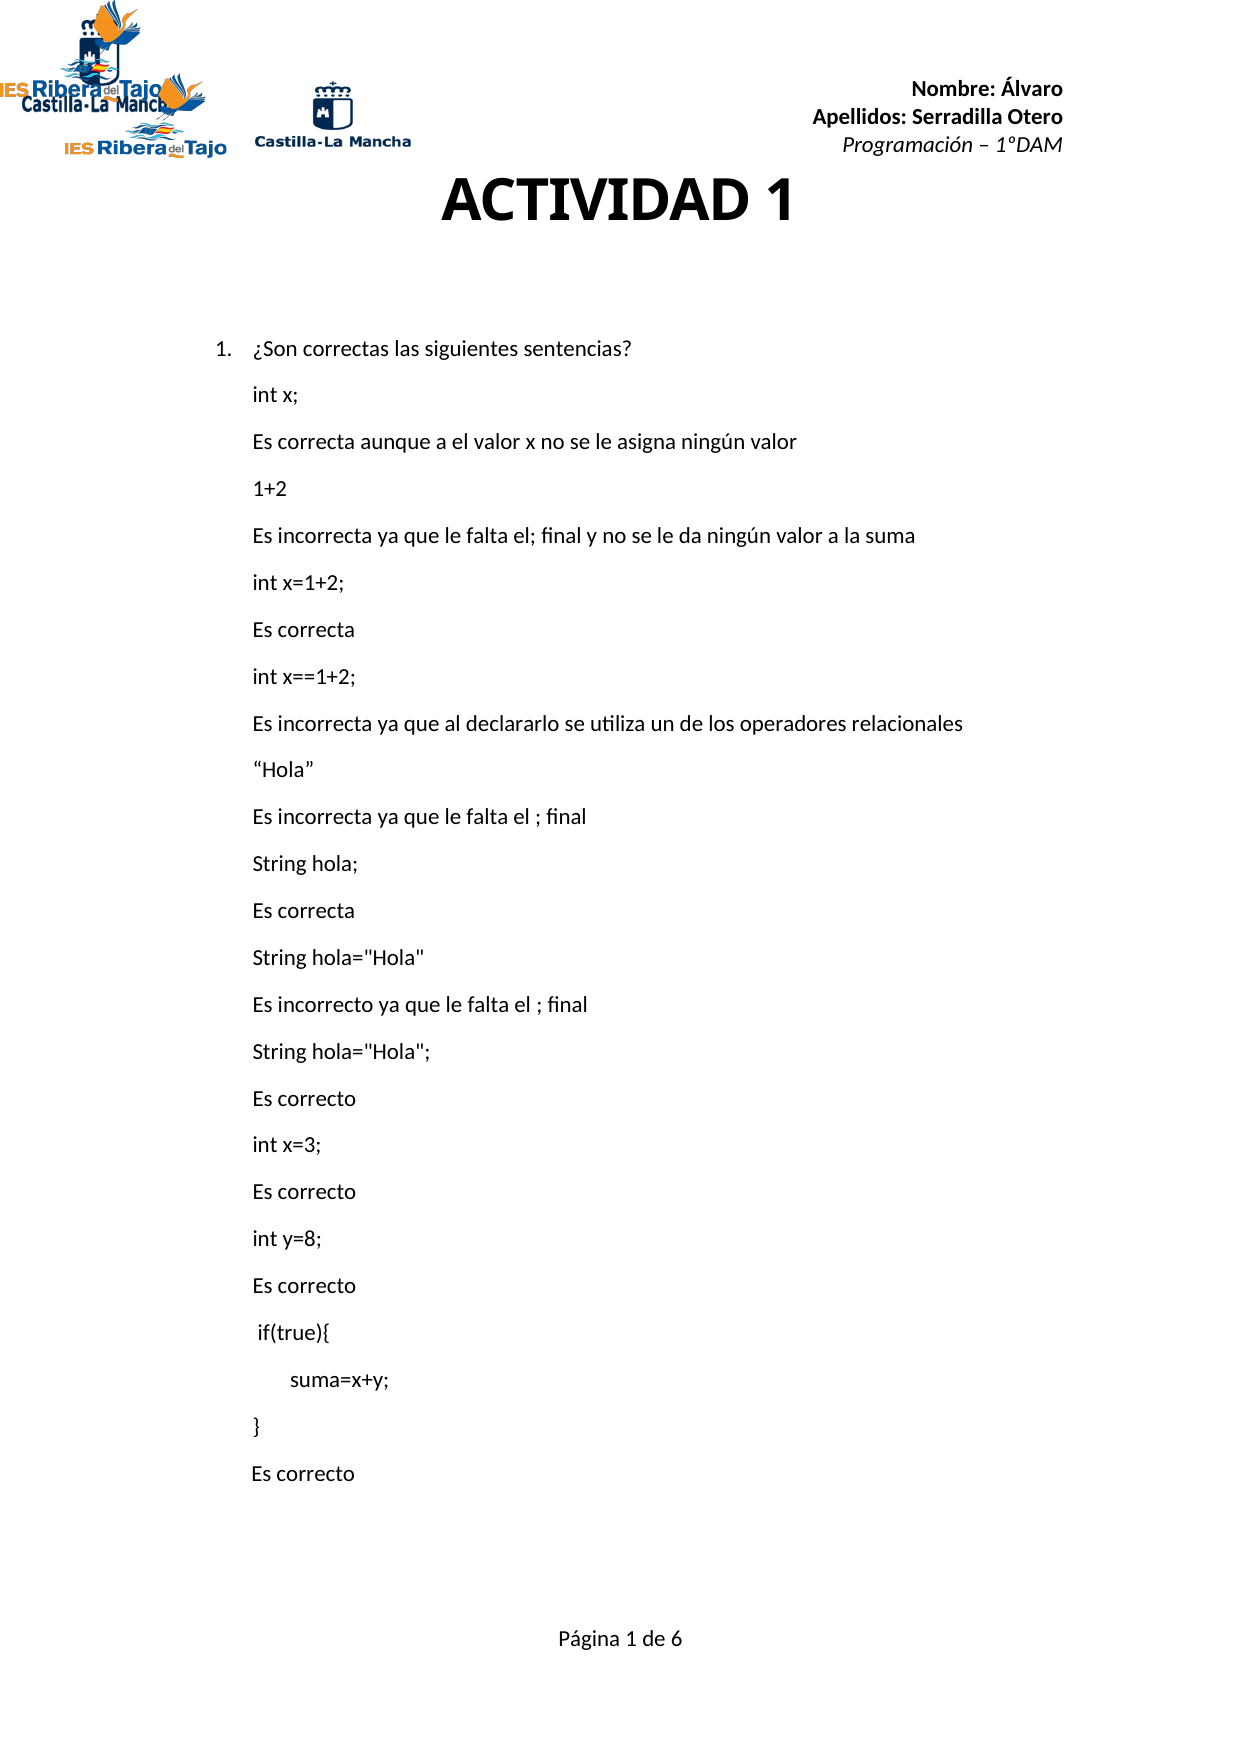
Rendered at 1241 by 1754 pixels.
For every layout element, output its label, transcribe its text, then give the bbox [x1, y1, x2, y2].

list int x==1+2; [215, 662, 1063, 690]
list String hola="Hola" [215, 943, 1063, 971]
list Es correcta aunque a el valor x no se le asigna ningún valor [215, 427, 1063, 456]
list suma=x+y; [252, 1365, 1063, 1393]
list Es correcta [215, 615, 1063, 643]
list String hola; [215, 849, 1063, 877]
list int x=3; [215, 1131, 1063, 1159]
list int x=1+2; [215, 568, 1063, 596]
picture [233, 73, 432, 158]
list if(true){ [215, 1318, 1063, 1346]
list Es correcto [215, 1271, 1063, 1299]
list Es incorrecta ya que le falta el ; final [215, 802, 1063, 831]
list Es incorrecto ya que le falta el ; final [215, 990, 1063, 1018]
list int y=8; [215, 1224, 1063, 1252]
list Es correcta [215, 896, 1063, 924]
list Es correcto [215, 1177, 1063, 1206]
list Es incorrecta ya que al declararlo se utiliza un de los operadores relacionales [215, 709, 1063, 737]
text Es correcto [177, 1459, 1063, 1487]
list ¿Son correctas las siguientes sentencias? [215, 334, 1063, 362]
list int x; [215, 381, 1063, 409]
list 1+2 [215, 474, 1063, 502]
picture [0, 0, 227, 158]
list Es incorrecta ya que le falta el; final y no se le da ningún valor a la suma [215, 521, 1063, 549]
list } [215, 1412, 1063, 1440]
title ACTIVIDAD 1 [177, 158, 1063, 237]
list String hola="Hola"; [215, 1037, 1063, 1065]
list “Hola” [215, 756, 1063, 784]
list Es correcto [215, 1084, 1063, 1112]
